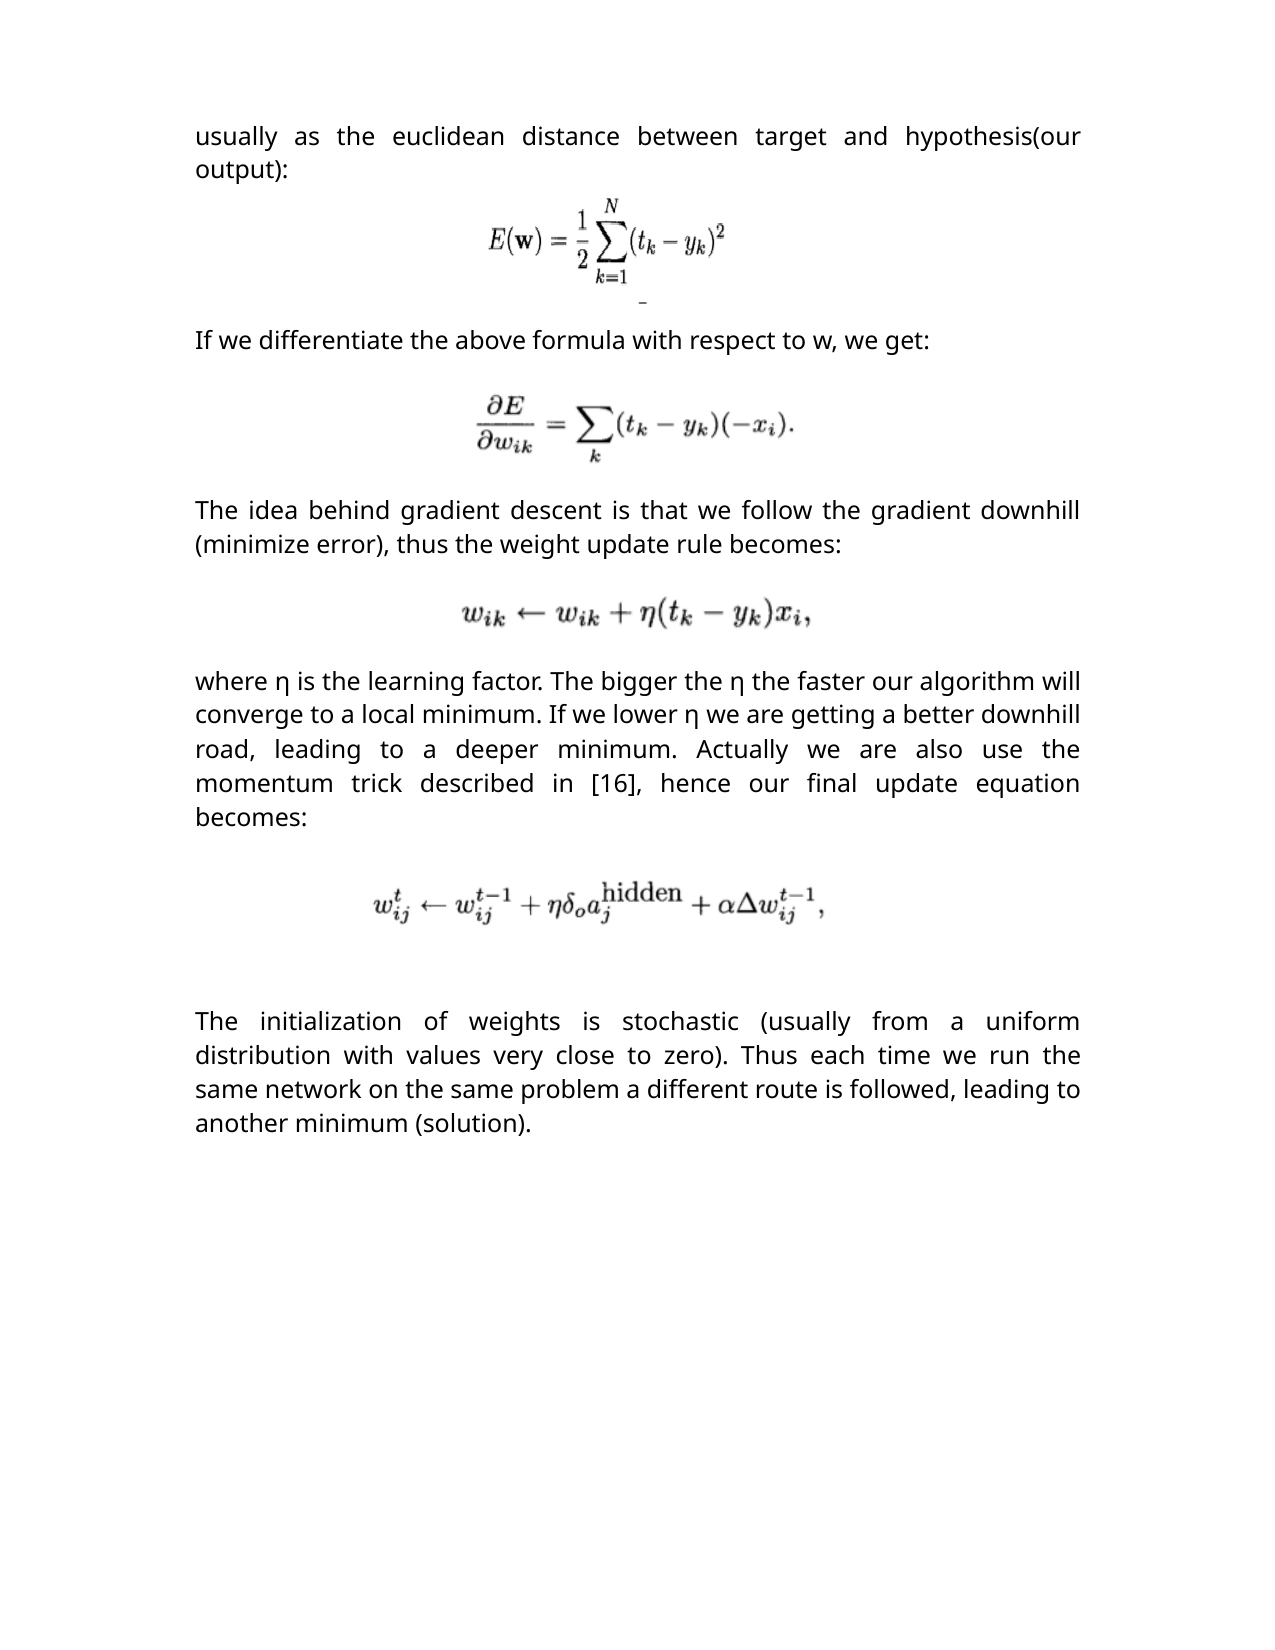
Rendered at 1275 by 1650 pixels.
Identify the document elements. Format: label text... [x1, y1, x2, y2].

text The initialization of weights is stochastic (usually from a uniform distribution with values very close to zero). Thus each time we run the same network on the same problem a different route is followed, leading to another minimum (solution). [195, 1004, 1082, 1140]
text where η is the learning factor. The bigger the η the faster our algorithm will converge to a local minimum. If we lower η we are getting a better downhill road, leading to a deeper minimum. Actually we are also use the momentum trick described in [16], hence our final update equation becomes: [195, 663, 1082, 833]
picture [453, 595, 822, 645]
picture [482, 187, 747, 304]
text usually as the euclidean distance between target and hypothesis(our output): [195, 118, 1082, 186]
text If we differentiate the above formula with respect to w, we get: [195, 322, 1082, 357]
picture [468, 390, 807, 464]
text The idea behind gradient descent is that we follow the gradient downhill (minimize error), thus the weight update rule becomes: [195, 493, 1082, 561]
picture [355, 867, 843, 933]
